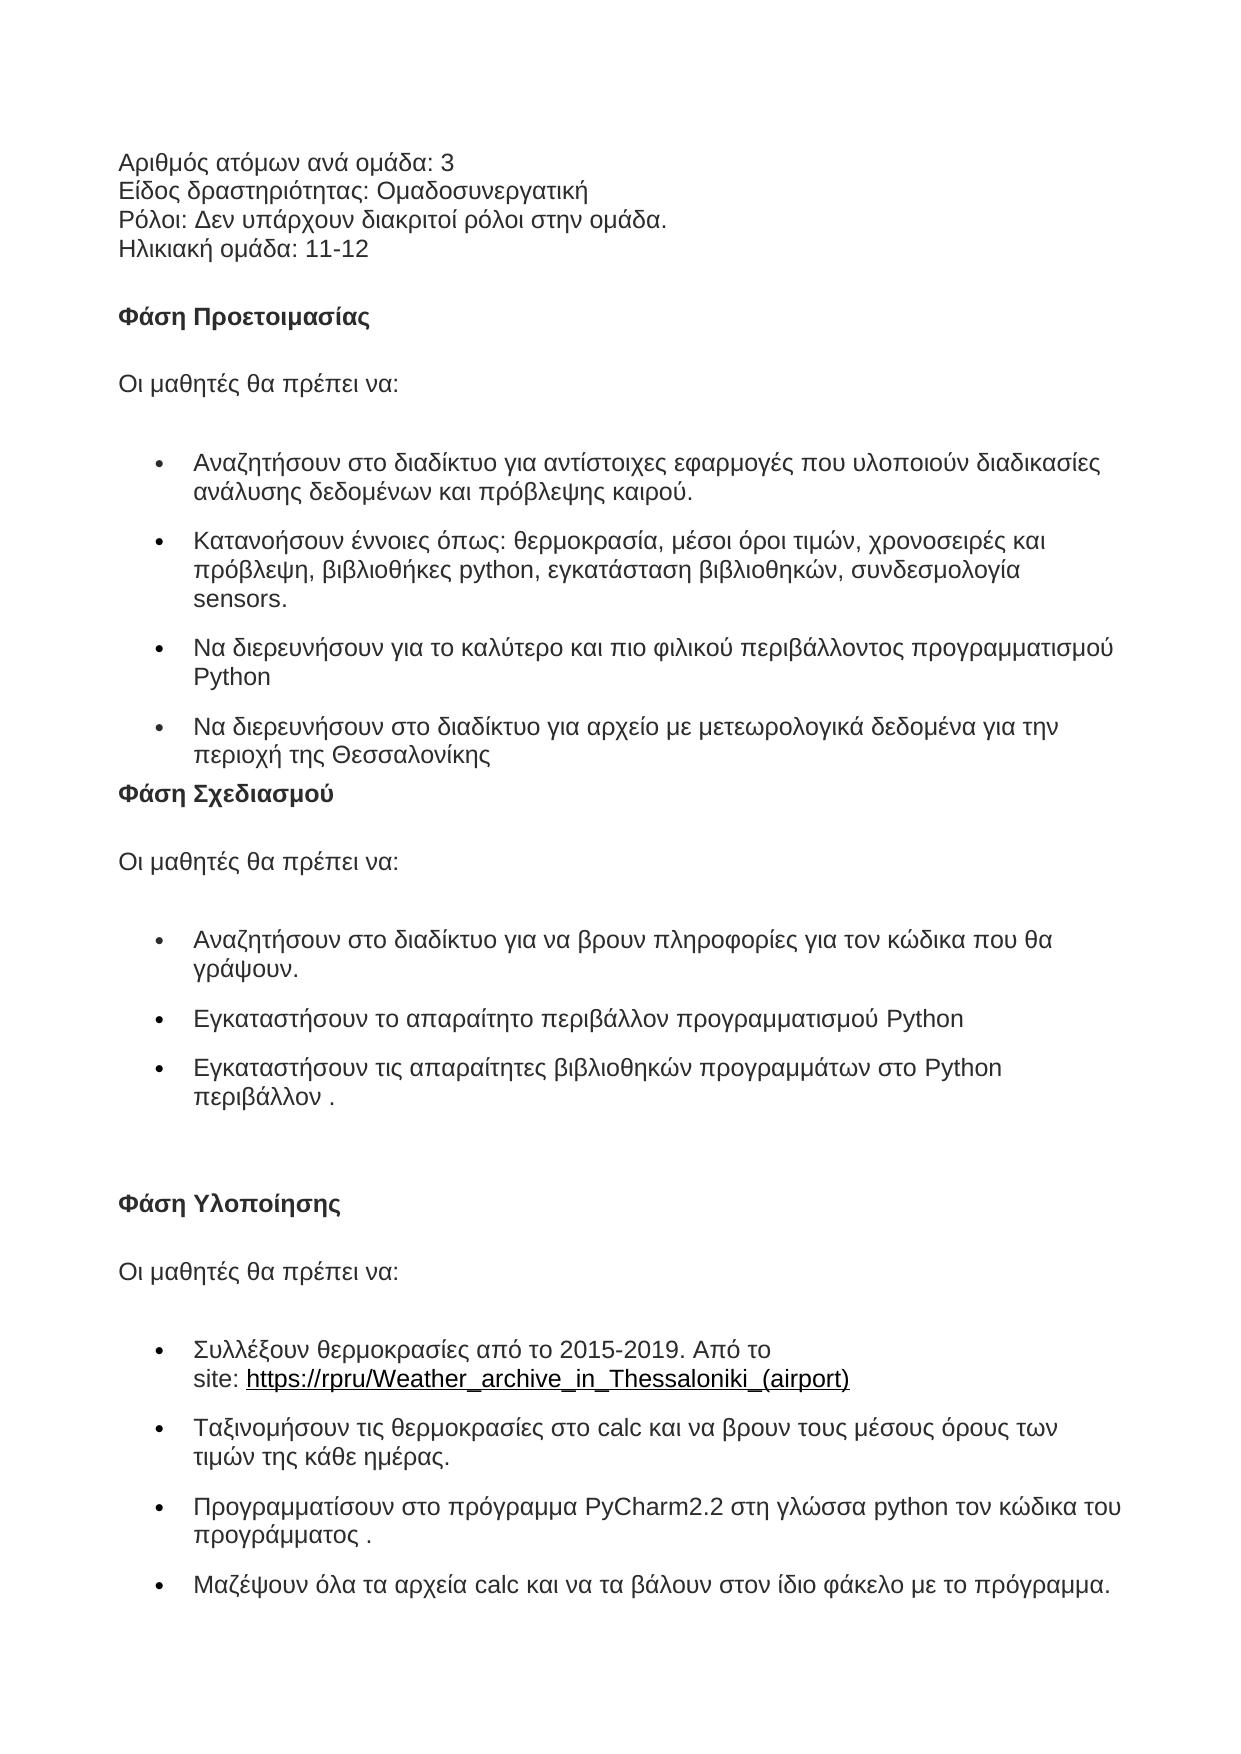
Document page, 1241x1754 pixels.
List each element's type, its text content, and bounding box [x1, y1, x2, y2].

list Κατανοήσουν έννοιες όπως: θερμοκρασία, μέσοι όροι τιμών, χρονοσειρές και πρόβλεψη, βιβλιοθήκες python, εγκατάσταση βιβλιοθηκών, συνδεσμολογία sensors. [156, 526, 1122, 612]
list Προγραμματίσουν στο πρόγραμμα PyCharm2.2 στη γλώσσα python τον κώδικα του προγράμματος . [156, 1492, 1122, 1549]
list Εγκαταστήσουν το απαραίτητο περιβάλλον προγραμματισμού Python [156, 1004, 1122, 1032]
list Συλλέξουν θερμοκρασίες από το 2015-2019. Από το site: https://rpru/Weather_archive_in_Thessaloniki_(airport) [156, 1335, 1122, 1393]
list Αναζητήσουν στο διαδίκτυο για αντίστοιχες εφαρμογές που υλοποιούν διαδικασίες ανάλυσης δεδομένων και πρόβλεψης καιρού. [156, 448, 1122, 505]
list Μαζέψουν όλα τα αρχεία calc και να τα βάλουν στον ίδιο φάκελο με το πρόγραμμα. [156, 1570, 1122, 1599]
list Εγκαταστήσουν τις απαραίτητες βιβλιοθηκών προγραμμάτων στο Python περιβάλλον . [156, 1053, 1122, 1111]
text Φάση Προετοιμασίας [118, 302, 1122, 330]
text Οι μαθητές θα πρέπει να: [118, 369, 1122, 398]
text Οι μαθητές θα πρέπει να: [118, 1257, 1122, 1286]
text Αριθμός ατόμων ανά ομάδα: 3 Είδος δραστηριότητας: Ομαδοσυνεργατική Ρόλοι: Δεν υπάρχουν διακριτοί ρόλοι στην ομάδα. Ηλικιακή ομάδα: 11-12 [118, 148, 1122, 263]
text Φάση Υλοποίησης [118, 1189, 1122, 1218]
list Ταξινομήσουν τις θερμοκρασίες στο calc και να βρουν τους μέσους όρους των τιμών της κάθε ημέρας. [156, 1413, 1122, 1471]
list Να διερευνήσουν στο διαδίκτυο για αρχείο με μετεωρολογικά δεδομένα για την περιοχή της Θεσσαλονίκης [156, 711, 1122, 769]
text Φάση Σχεδιασμού [118, 779, 1122, 808]
text Οι μαθητές θα πρέπει να: [118, 847, 1122, 876]
list Να διερευνήσουν για το καλύτερο και πιο φιλικού περιβάλλοντος προγραμματισμού Python [156, 633, 1122, 691]
list Αναζητήσουν στο διαδίκτυο για να βρουν πληροφορίες για τον κώδικα που θα γράψουν. [156, 925, 1122, 983]
